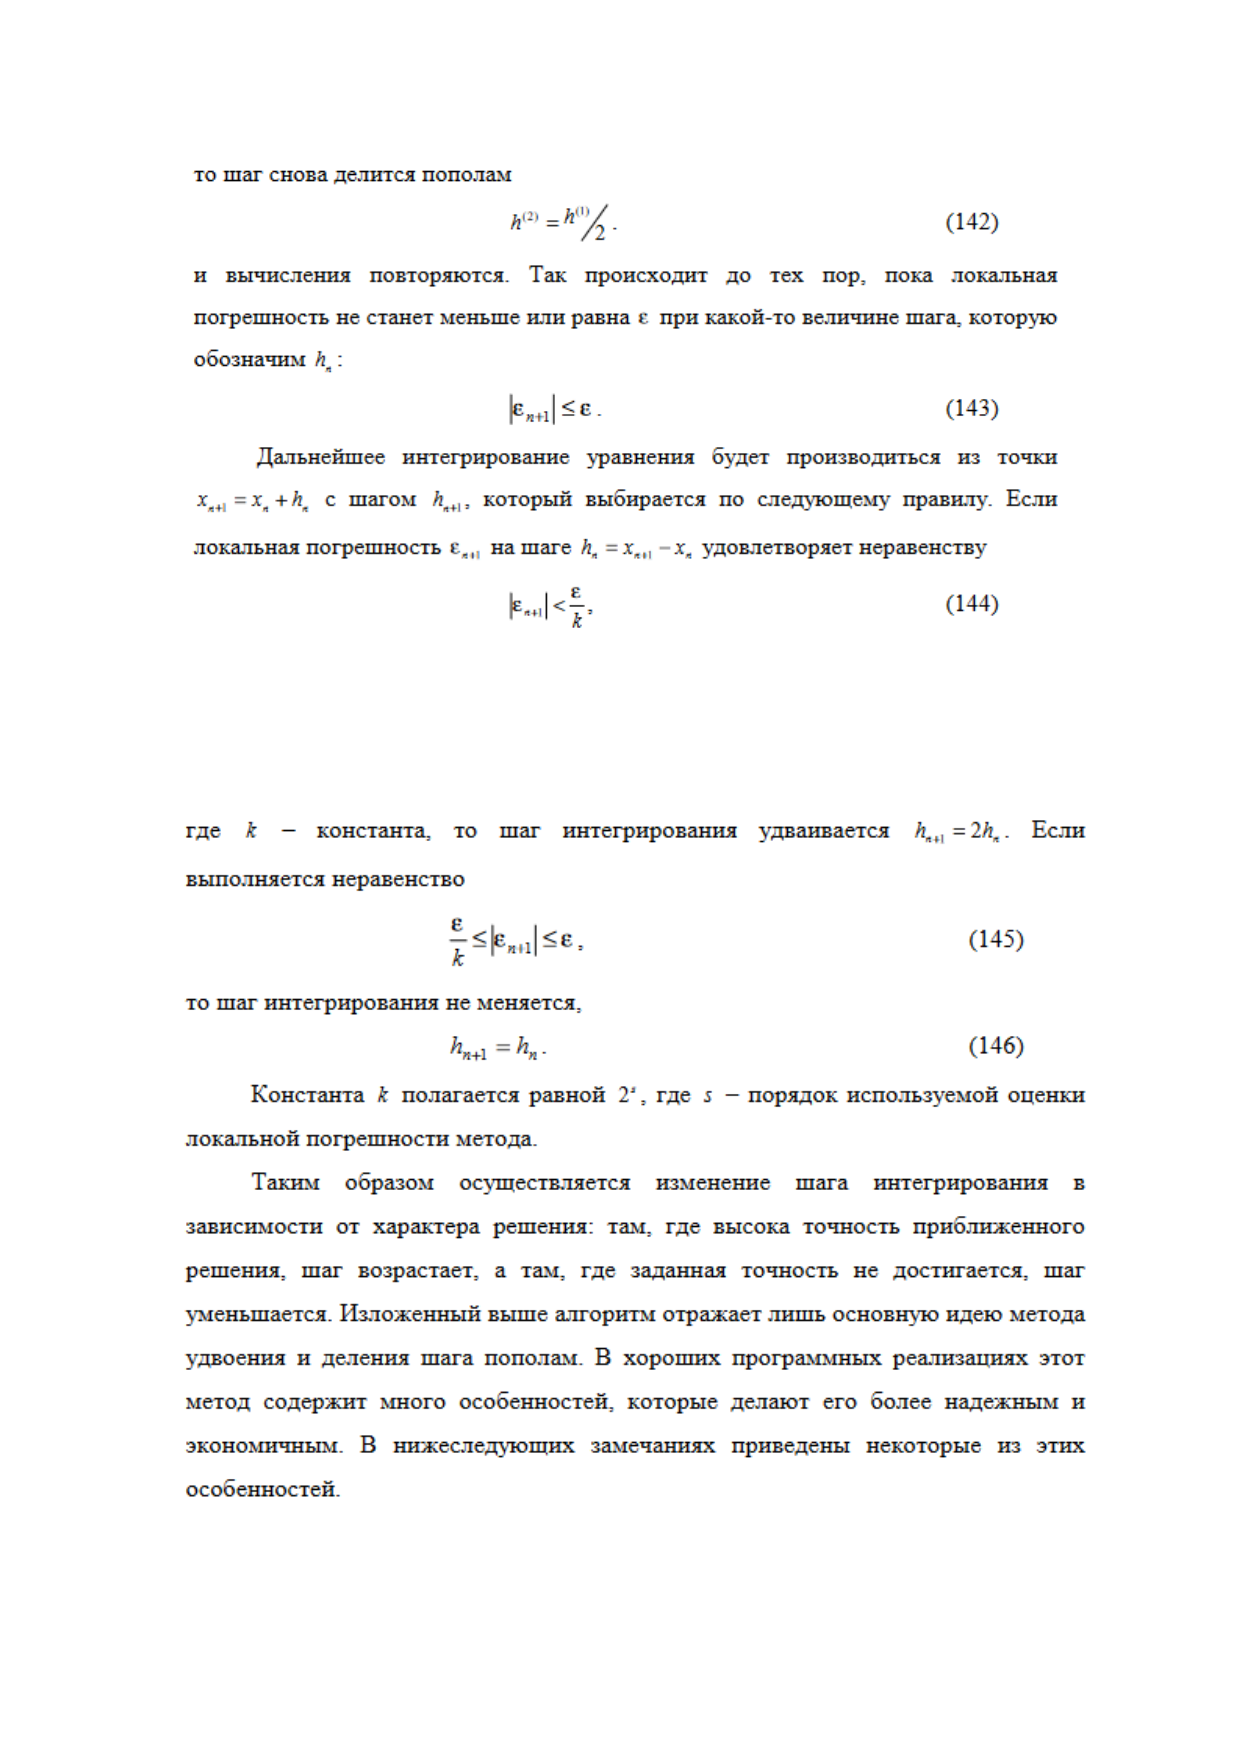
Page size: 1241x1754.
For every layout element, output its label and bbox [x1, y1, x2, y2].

picture [160, 805, 1106, 1503]
picture [184, 162, 1097, 646]
